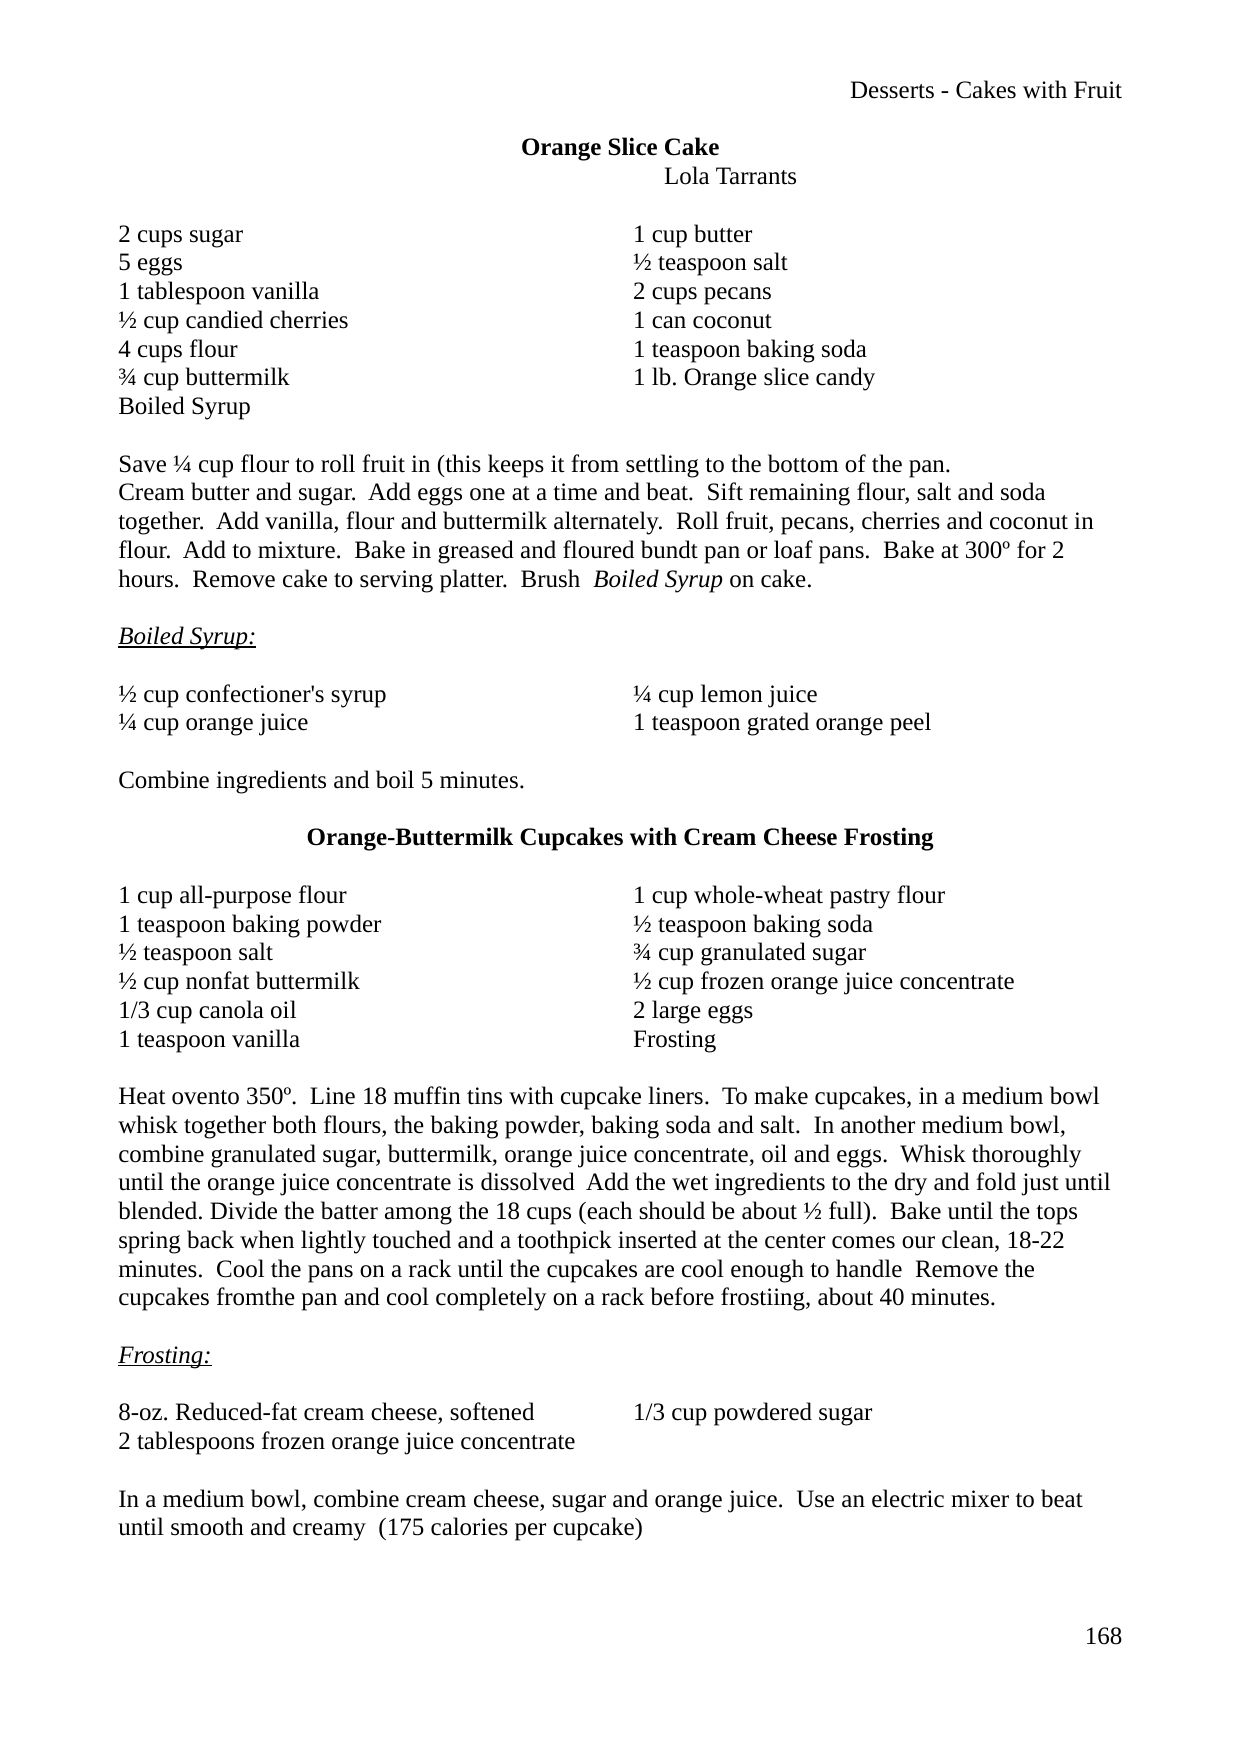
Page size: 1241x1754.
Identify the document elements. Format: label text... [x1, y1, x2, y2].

text 2 cups sugar 1 cup butter [118, 219, 1122, 247]
text ½ teaspoon salt ¾ cup granulated sugar [118, 937, 1122, 966]
text 4 cups flour 1 teaspoon baking soda [118, 334, 1122, 362]
text 1/3 cup canola oil 2 large eggs [118, 995, 1122, 1024]
text ½ cup confectioner's syrup ¼ cup lemon juice [118, 679, 1122, 707]
text ½ cup candied cherries 1 can coconut [118, 305, 1122, 334]
text Frosting: [118, 1340, 1122, 1369]
text Combine ingredients and boil 5 minutes. [118, 765, 1122, 794]
text Boiled Syrup: [118, 621, 1122, 650]
text Lola Tarrants [118, 161, 1122, 190]
text Save ¼ cup flour to roll fruit in (this keeps it from settling to the bottom of the pan. [118, 449, 1122, 477]
text ¼ cup orange juice 1 teaspoon grated orange peel [118, 707, 1122, 736]
text 1 teaspoon baking powder ½ teaspoon baking soda [118, 909, 1122, 937]
text 1 tablespoon vanilla 2 cups pecans [118, 276, 1122, 305]
text 1 cup all-purpose flour 1 cup whole-wheat pastry flour [118, 880, 1122, 909]
text 5 eggs ½ teaspoon salt [118, 247, 1122, 276]
text Heat ovento 350º. Line 18 muffin tins with cupcake liners. To make cupcakes, in a medium bowl whisk together both flours, the baking powder, baking soda and salt. In another medium bowl, combine granulated sugar, buttermilk, orange juice concentrate, oil and eggs. Whisk thoroughly until the orange juice concentrate is dissolved Add the wet ingredients to the dry and fold just until blended. Divide the batter among the 18 cups (each should be about ½ full). Bake until the tops spring back when lightly touched and a toothpick inserted at the center comes our clean, 18-22 minutes. Cool the pans on a rack until the cupcakes are cool enough to handle Remove the cupcakes fromthe pan and cool completely on a rack before frostiing, about 40 minutes. [118, 1081, 1122, 1311]
text Orange-Buttermilk Cupcakes with Cream Cheese Frosting [118, 822, 1122, 851]
text ¾ cup buttermilk 1 lb. Orange slice candy [118, 362, 1122, 391]
text 2 tablespoons frozen orange juice concentrate [118, 1426, 1122, 1455]
text Cream butter and sugar. Add eggs one at a time and beat. Sift remaining flour, salt and soda together. Add vanilla, flour and buttermilk alternately. Roll fruit, pecans, cherries and coconut in flour. Add to mixture. Bake in greased and floured bundt pan or loaf pans. Bake at 300º for 2 hours. Remove cake to serving platter. Brush Boiled Syrup on cake. [118, 477, 1122, 592]
text In a medium bowl, combine cream cheese, sugar and orange juice. Use an electric mixer to beat until smooth and creamy (175 calories per cupcake) [118, 1484, 1122, 1541]
text ½ cup nonfat buttermilk ½ cup frozen orange juice concentrate [118, 966, 1122, 995]
text 8-oz. Reduced-fat cream cheese, softened 1/3 cup powdered sugar [118, 1397, 1122, 1426]
text 1 teaspoon vanilla Frosting [118, 1024, 1122, 1052]
text Boiled Syrup [118, 391, 1122, 420]
text Orange Slice Cake [118, 132, 1122, 161]
